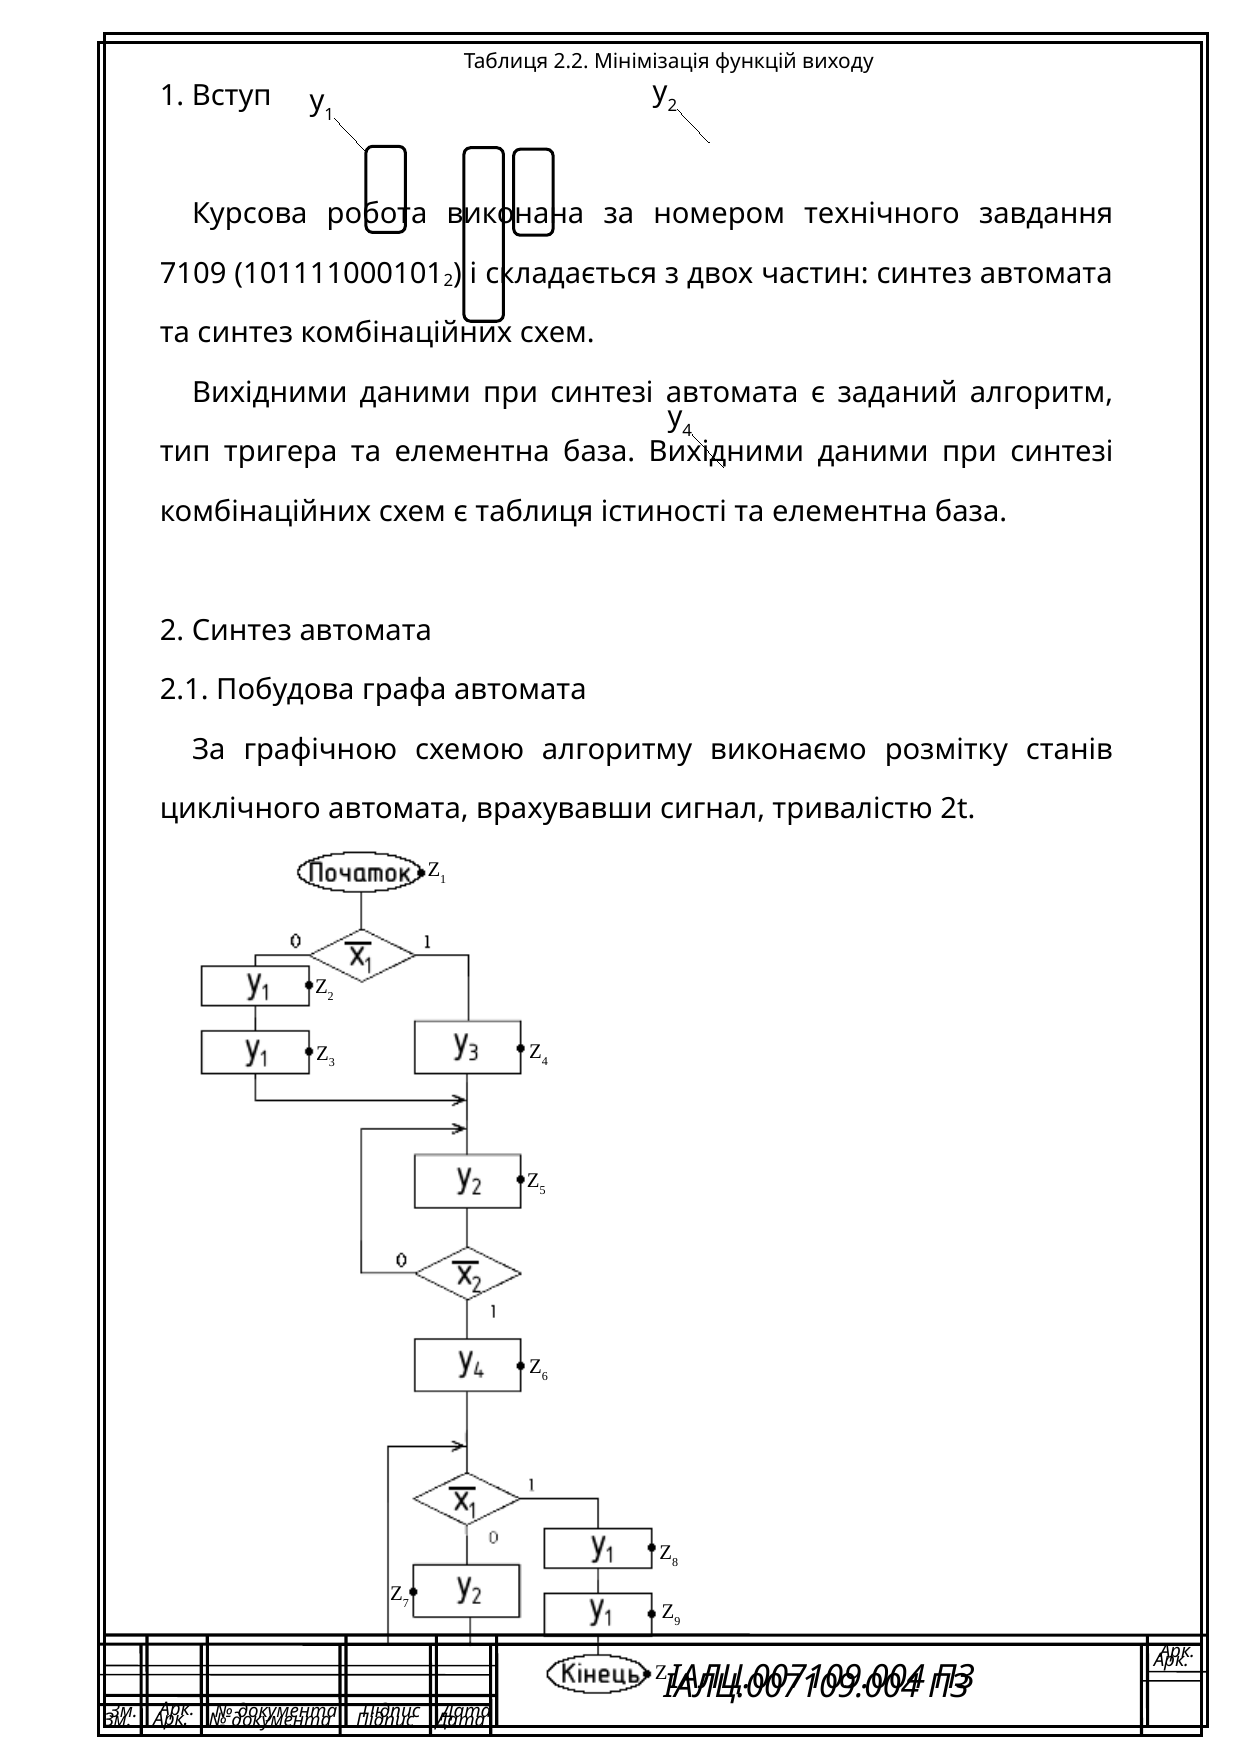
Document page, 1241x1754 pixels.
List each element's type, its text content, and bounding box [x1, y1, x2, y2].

picture [477, 1717, 482, 1725]
picture [218, 1707, 242, 1725]
picture [256, 1707, 261, 1719]
picture [324, 1707, 330, 1716]
picture [398, 1707, 403, 1725]
picture [370, 1707, 381, 1725]
picture [499, 1646, 716, 1725]
picture [455, 1716, 460, 1725]
picture [209, 1667, 338, 1673]
picture [209, 1698, 338, 1703]
text 1. Вступ [159, 74, 1114, 113]
picture [323, 1717, 328, 1725]
picture [472, 1707, 478, 1725]
picture [438, 1707, 446, 1717]
text За графічною схемою алгоритму виконаємо розмітку станів циклічного автомата, врахувавши сигнал, тривалістю 2t. [159, 728, 1114, 827]
picture [168, 1637, 205, 1642]
picture [438, 1667, 489, 1674]
picture [318, 1707, 324, 1725]
picture [438, 1646, 489, 1664]
picture [251, 1708, 256, 1716]
picture [239, 1707, 252, 1725]
picture [466, 1708, 472, 1725]
picture [168, 1697, 199, 1703]
picture [287, 1707, 293, 1716]
picture [307, 1707, 313, 1717]
text 2.1. Побудова графа автомата [159, 668, 1114, 708]
picture [381, 1717, 386, 1725]
picture [438, 1637, 495, 1642]
picture [209, 1676, 338, 1693]
picture [286, 1717, 294, 1725]
picture [348, 1707, 365, 1725]
picture [438, 1698, 489, 1703]
picture [348, 1676, 428, 1693]
picture [306, 1717, 312, 1725]
picture [387, 1717, 392, 1725]
picture [209, 1646, 338, 1664]
picture [359, 1714, 367, 1725]
picture [348, 1646, 428, 1664]
picture [263, 1707, 269, 1725]
picture [408, 1707, 428, 1725]
picture [348, 1637, 434, 1642]
picture [478, 1707, 484, 1716]
picture [168, 1667, 199, 1673]
picture [168, 1737, 716, 1743]
picture [444, 1717, 450, 1725]
picture [209, 1637, 344, 1642]
picture [179, 1707, 199, 1725]
text Курсова робота виконана за номером технічного завдання 7109 (1011110001012) і складається з двох частин: синтез автомата та синтез комбінаційних схем. [159, 193, 1114, 351]
picture [281, 1711, 286, 1725]
picture [328, 1707, 338, 1725]
picture [312, 1708, 318, 1725]
text 2. Синтез автомата [159, 609, 1114, 649]
picture [403, 1716, 408, 1725]
picture [348, 1698, 428, 1703]
picture [210, 1716, 215, 1725]
picture [456, 1708, 461, 1716]
picture [348, 1667, 428, 1673]
picture [170, 1707, 182, 1725]
text Вихідними даними при синтезі автомата є заданий алгоритм, тип тригера та елементна база. Вихідними даними при синтезі комбінаційних схем є таблиця істиності та елементна база. [159, 371, 1114, 530]
picture [482, 1715, 489, 1725]
picture [460, 1717, 466, 1725]
picture [168, 1646, 199, 1664]
picture [393, 1708, 398, 1725]
picture [438, 1676, 489, 1693]
picture [168, 1728, 199, 1734]
picture [245, 1717, 250, 1725]
picture [342, 1728, 428, 1734]
picture [210, 1707, 220, 1723]
picture [257, 1713, 263, 1725]
picture [461, 1707, 467, 1717]
picture [387, 1707, 392, 1717]
picture [203, 1728, 338, 1734]
picture [365, 1707, 372, 1725]
picture [168, 845, 716, 1633]
picture [493, 1728, 716, 1734]
picture [292, 1707, 306, 1725]
picture [499, 1637, 716, 1642]
picture [404, 1707, 410, 1716]
picture [329, 1708, 334, 1716]
picture [445, 1707, 450, 1715]
picture [450, 1717, 455, 1725]
picture [450, 1707, 457, 1716]
picture [266, 1707, 281, 1725]
picture [409, 1707, 415, 1716]
picture [433, 1728, 489, 1734]
picture [168, 1676, 199, 1693]
picture [483, 1708, 488, 1716]
